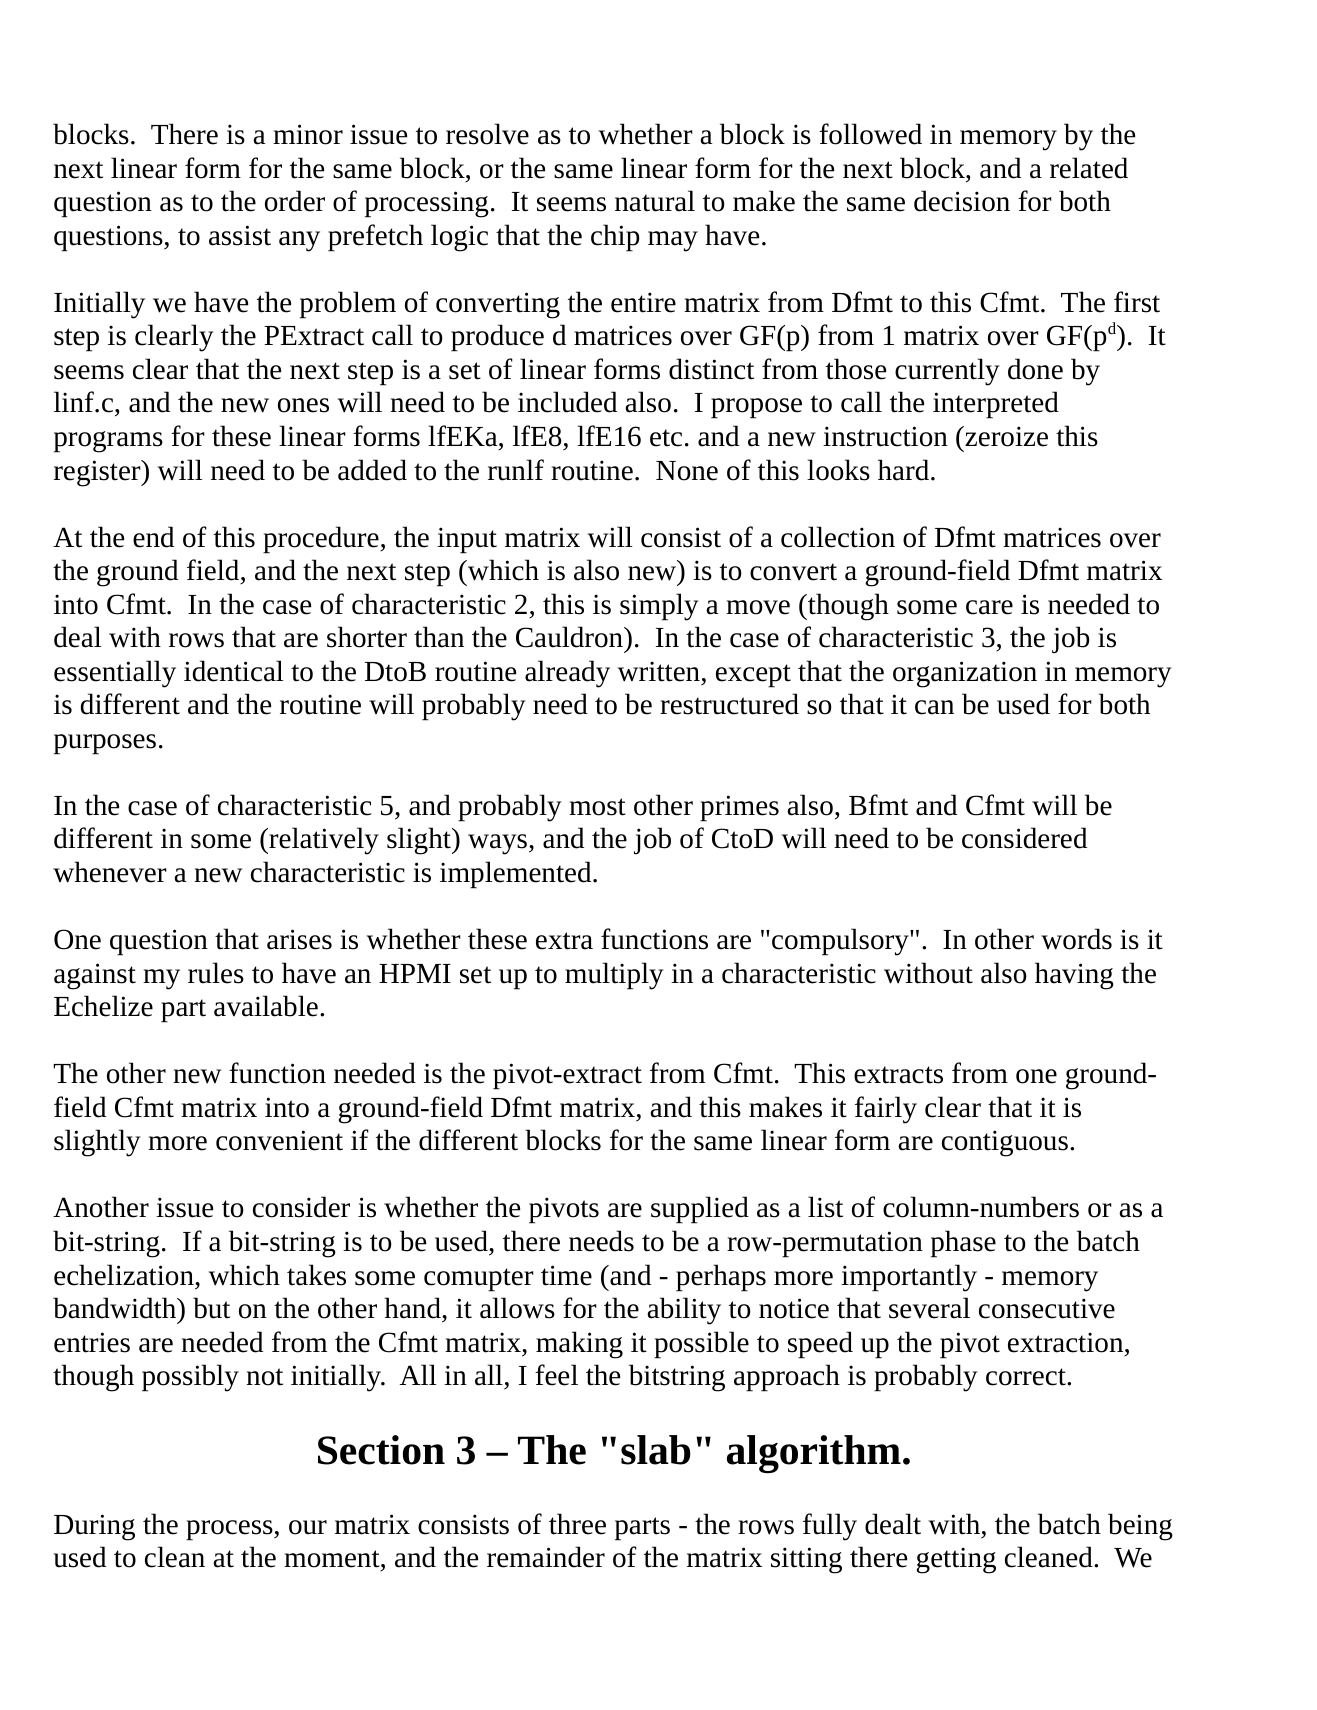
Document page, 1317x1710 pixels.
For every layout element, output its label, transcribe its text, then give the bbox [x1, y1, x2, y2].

text The other new function needed is the pivot-extract from Cfmt. This extracts from one ground-field Cfmt matrix into a ground-field Dfmt matrix, and this makes it fairly clear that it is slightly more convenient if the different blocks for the same linear form are contiguous. [53, 1056, 1174, 1157]
text One question that arises is whether these extra functions are "compulsory". In other words is it against my rules to have an HPMI set up to multiply in a characteristic without also having the Echelize part available. [53, 922, 1174, 1023]
text Another issue to consider is whether the pivots are supplied as a list of column-numbers or as a bit-string. If a bit-string is to be used, there needs to be a row-permutation phase to the batch echelization, which takes some comupter time (and - perhaps more importantly - memory bandwidth) but on the other hand, it allows for the ability to notice that several consecutive entries are needed from the Cfmt matrix, making it possible to speed up the pivot extraction, though possibly not initially. All in all, I feel the bitstring approach is probably correct. [53, 1191, 1174, 1392]
text blocks. There is a minor issue to resolve as to whether a block is followed in memory by the next linear form for the same block, or the same linear form for the next block, and a related question as to the order of processing. It seems natural to make the same decision for both questions, to assist any prefetch logic that the chip may have. [53, 117, 1174, 251]
text During the process, our matrix consists of three parts - the rows fully dealt with, the batch being used to clean at the moment, and the remainder of the matrix sitting there getting cleaned. We [53, 1507, 1174, 1574]
text In the case of characteristic 5, and probably most other primes also, Bfmt and Cfmt will be different in some (relatively slight) ways, and the job of CtoD will need to be considered whenever a new characteristic is implemented. [53, 788, 1174, 889]
text Section 3 – The "slab" algorithm. [53, 1425, 1174, 1473]
text Initially we have the problem of converting the entire matrix from Dfmt to this Cfmt. The first step is clearly the PExtract call to produce d matrices over GF(p) from 1 matrix over GF(pd). It seems clear that the next step is a set of linear forms distinct from those currently done by linf.c, and the new ones will need to be included also. I propose to call the interpreted programs for these linear forms lfEKa, lfE8, lfE16 etc. and a new instruction (zeroize this register) will need to be added to the runlf routine. None of this looks hard. [53, 285, 1174, 486]
text At the end of this procedure, the input matrix will consist of a collection of Dfmt matrices over the ground field, and the next step (which is also new) is to convert a ground-field Dfmt matrix into Cfmt. In the case of characteristic 2, this is simply a move (though some care is needed to deal with rows that are shorter than the Cauldron). In the case of characteristic 3, the job is essentially identical to the DtoB routine already written, except that the organization in memory is different and the routine will probably need to be restructured so that it can be used for both purposes. [53, 520, 1174, 754]
